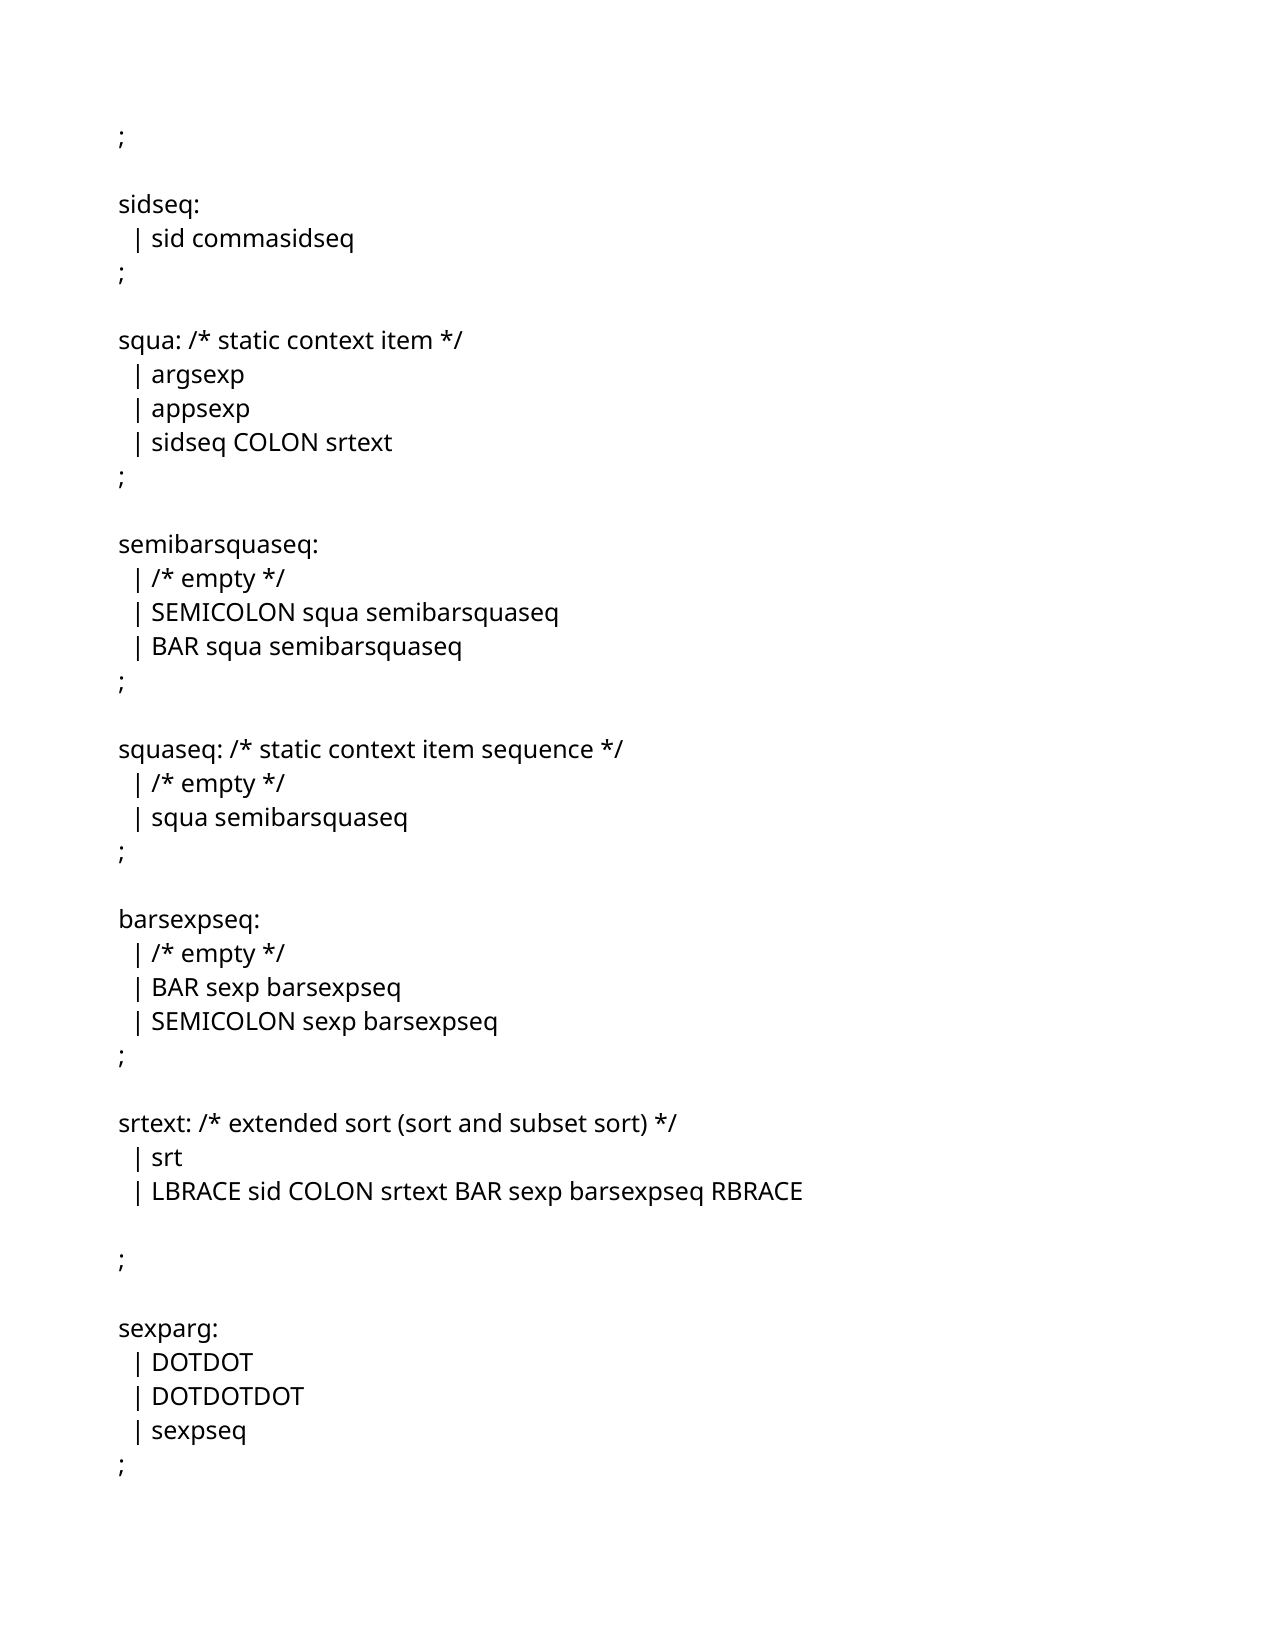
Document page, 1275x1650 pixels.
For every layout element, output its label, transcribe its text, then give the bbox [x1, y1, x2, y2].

text | /* empty */ [118, 561, 1157, 595]
text | DOTDOTDOT [118, 1378, 1157, 1412]
text barsexpseq: [118, 902, 1157, 936]
text | squa semibarsquaseq [118, 799, 1157, 833]
text sidseq: [118, 186, 1157, 220]
text | /* empty */ [118, 765, 1157, 799]
text ; [118, 118, 1157, 152]
text | SEMICOLON squa semibarsquaseq [118, 595, 1157, 629]
text | SEMICOLON sexp barsexpseq [118, 1004, 1157, 1038]
text squa: /* static context item */ [118, 322, 1157, 357]
text | /* empty */ [118, 936, 1157, 970]
text ; [118, 1242, 1157, 1276]
text | LBRACE sid COLON srtext BAR sexp barsexpseq RBRACE [118, 1174, 1157, 1208]
text | DOTDOT [118, 1344, 1157, 1378]
text sexparg: [118, 1310, 1157, 1344]
text | BAR sexp barsexpseq [118, 970, 1157, 1004]
text srtext: /* extended sort (sort and subset sort) */ [118, 1106, 1157, 1140]
text semibarsquaseq: [118, 527, 1157, 561]
text | sidseq COLON srtext [118, 425, 1157, 459]
text ; [118, 1038, 1157, 1072]
text ; [118, 1447, 1157, 1481]
text | BAR squa semibarsquaseq [118, 629, 1157, 663]
text ; [118, 663, 1157, 697]
text | appsexp [118, 391, 1157, 425]
text ; [118, 833, 1157, 867]
text | argsexp [118, 357, 1157, 391]
text | sexpseq [118, 1412, 1157, 1447]
text | sid commasidseq [118, 220, 1157, 254]
text | srt [118, 1140, 1157, 1174]
text ; [118, 459, 1157, 493]
text ; [118, 254, 1157, 288]
text squaseq: /* static context item sequence */ [118, 731, 1157, 765]
